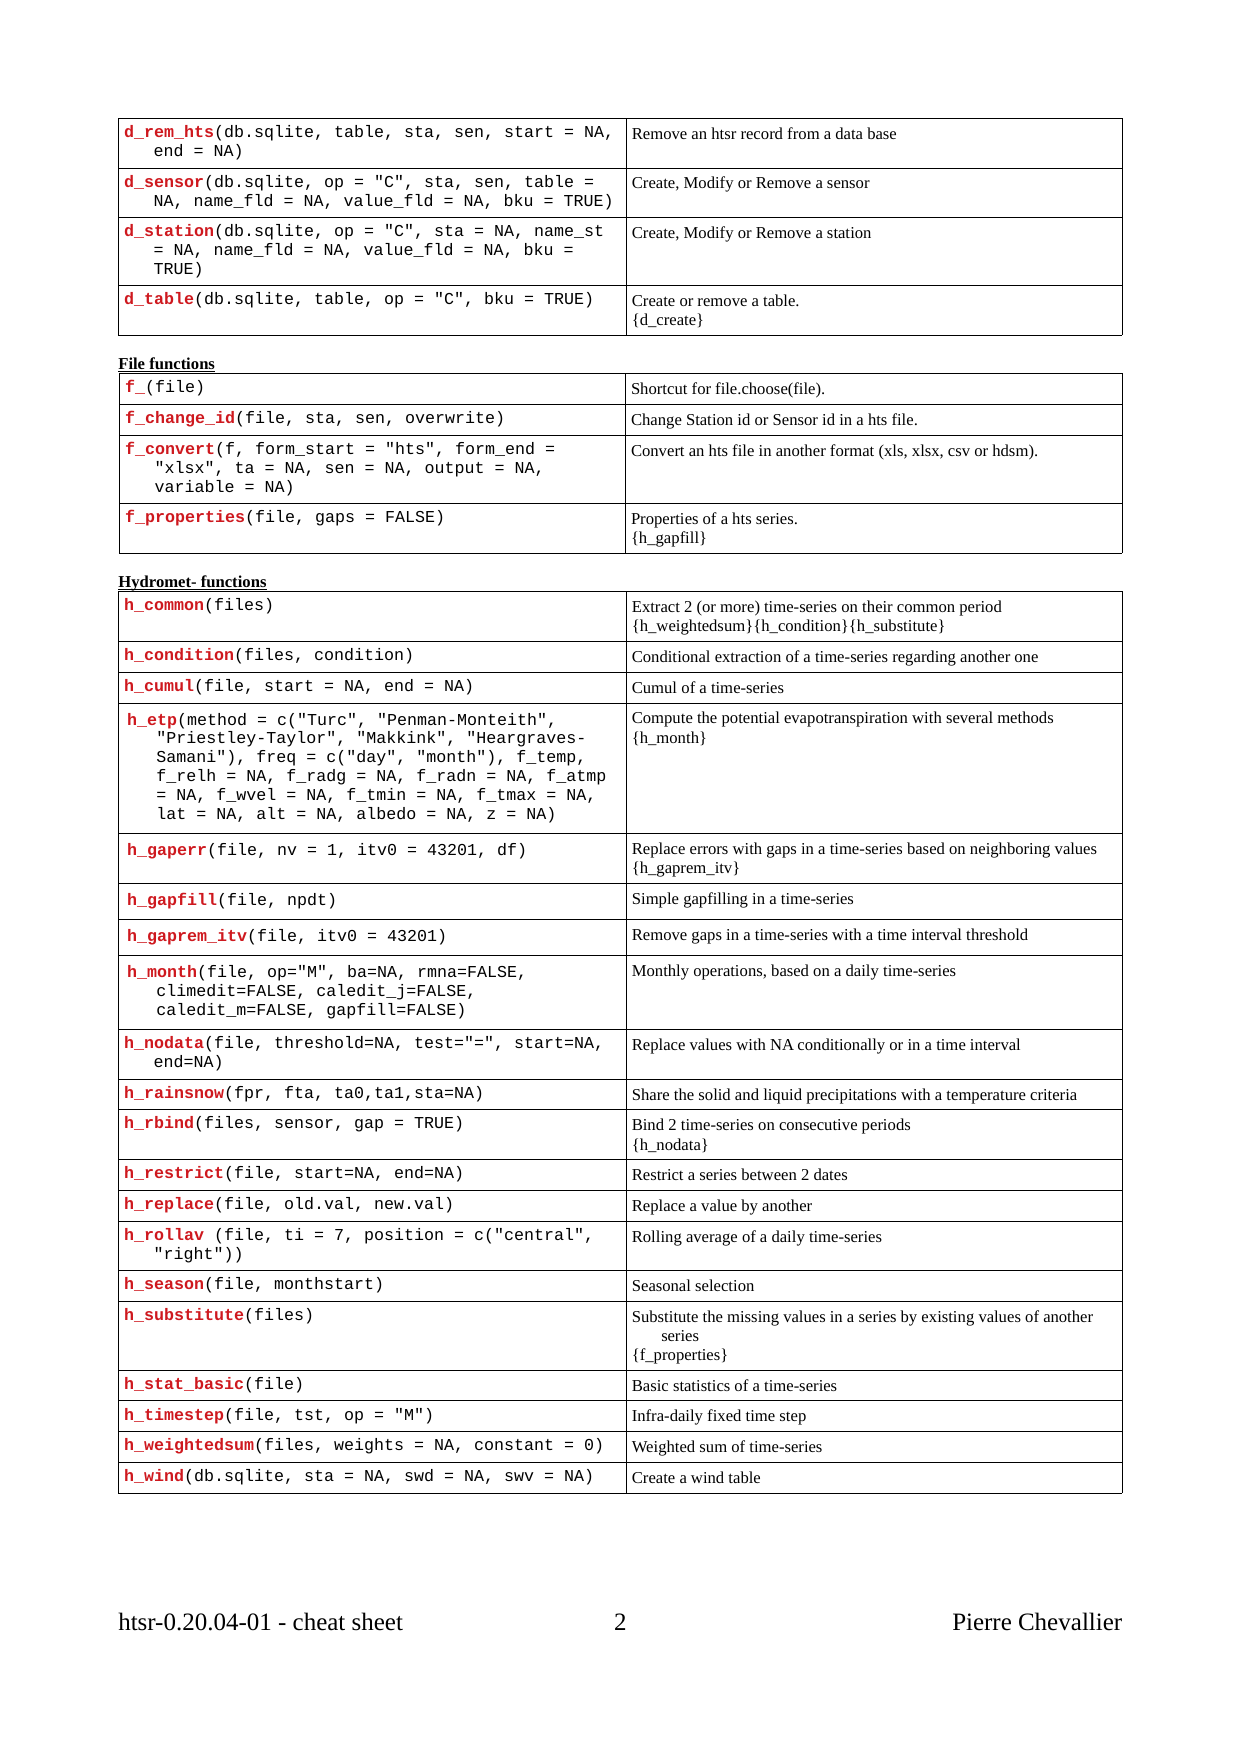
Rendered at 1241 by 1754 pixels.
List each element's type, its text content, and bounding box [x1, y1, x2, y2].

table_cell h_gapfill(file, npdt) [119, 884, 626, 919]
table_cell Remove an htsr record from a data base [627, 119, 1122, 167]
table_cell Replace errors with gaps in a time-series based on neighboring values {h_gaprem_itv} [627, 834, 1122, 883]
table_cell h_replace(file, old.val, new.val) [119, 1191, 626, 1221]
table_cell h_rainsnow(fpr, fta, ta0,ta1,sta=NA) [119, 1080, 626, 1109]
table_header Extract 2 (or more) time-series on their common period {h_weightedsum}{h_condition}{h_substitute} [627, 592, 1122, 641]
table_cell h_restrict(file, start=NA, end=NA) [119, 1160, 626, 1190]
table_cell h_substitute(files) [119, 1302, 626, 1370]
table_cell Cumul of a time-series [627, 673, 1122, 702]
table_cell h_month(file, op="M", ba=NA, rmna=FALSE, climedit=FALSE, caledit_j=FALSE, caledit_m=FALSE, gapfill=FALSE) [119, 956, 626, 1029]
table_cell d_sensor(db.sqlite, op = "C", sta, sen, table = NA, name_fld = NA, value_fld = NA, bku = TRUE) [119, 169, 626, 217]
table_cell f_properties(file, gaps = FALSE) [120, 504, 625, 553]
table_cell d_rem_hts(db.sqlite, table, sta, sen, start = NA, end = NA) [119, 119, 626, 167]
table_cell h_etp(method = c("Turc", "Penman-Monteith", "Priestley-Taylor", "Makkink", "Heargraves-Samani"), freq = c("day", "month"), f_temp, f_relh = NA, f_radg = NA, f_radn = NA, f_atmp = NA, f_wvel = NA, f_tmin = NA, f_tmax = NA, lat = NA, alt = NA, albedo = NA, z = NA) [119, 704, 626, 833]
table_cell d_station(db.sqlite, op = "C", sta = NA, name_st = NA, name_fld = NA, value_fld = NA, bku = TRUE) [119, 218, 626, 285]
table_cell h_rbind(files, sensor, gap = TRUE) [119, 1110, 626, 1159]
text File functions [118, 354, 1122, 373]
table_cell h_stat_basic(file) [119, 1371, 626, 1400]
table_cell h_weightedsum(files, weights = NA, constant = 0) [119, 1432, 626, 1462]
table_cell Convert an hts file in another format (xls, xlsx, csv or hdsm). [626, 436, 1122, 503]
table_cell h_cumul(file, start = NA, end = NA) [119, 673, 626, 702]
table_cell h_condition(files, condition) [119, 642, 626, 672]
table_cell Simple gapfilling in a time-series [627, 884, 1122, 919]
table_cell h_timestep(file, tst, op = "M") [119, 1401, 626, 1431]
table_cell Weighted sum of time-series [627, 1432, 1122, 1462]
table_cell Compute the potential evapotranspiration with several methods {h_month} [627, 704, 1122, 833]
table_cell Create, Modify or Remove a sensor [627, 169, 1122, 217]
table_cell Remove gaps in a time-series with a time interval threshold [627, 920, 1122, 955]
text Hydromet- functions [118, 572, 1122, 591]
table_cell Restrict a series between 2 dates [627, 1160, 1122, 1190]
table_cell h_rollav (file, ti = 7, position = c("central", "right")) [119, 1222, 626, 1270]
table_cell Bind 2 time-series on consecutive periods {h_nodata} [627, 1110, 1122, 1159]
table_cell h_season(file, monthstart) [119, 1271, 626, 1301]
table_cell Replace a value by another [627, 1191, 1122, 1221]
table_cell Share the solid and liquid precipitations with a temperature criteria [627, 1080, 1122, 1109]
table_cell Change Station id or Sensor id in a hts file. [626, 405, 1122, 434]
table_cell Create, Modify or Remove a station [627, 218, 1122, 285]
table_header f_(file) [120, 374, 625, 404]
table_cell h_gaperr(file, nv = 1, itv0 = 43201, df) [119, 834, 626, 883]
table_cell Conditional extraction of a time-series regarding another one [627, 642, 1122, 672]
table_cell f_change_id(file, sta, sen, overwrite) [120, 405, 625, 434]
table_cell Rolling average of a daily time-series [627, 1222, 1122, 1270]
table_cell Seasonal selection [627, 1271, 1122, 1301]
table_header Shortcut for file.choose(file). [626, 374, 1122, 404]
table_cell h_wind(db.sqlite, sta = NA, swd = NA, swv = NA) [119, 1463, 626, 1493]
table_cell Substitute the missing values in a series by existing values of another series {f_properties} [627, 1302, 1122, 1370]
table_cell Create a wind table [627, 1463, 1122, 1493]
table_cell Monthly operations, based on a daily time-series [627, 956, 1122, 1029]
table_cell d_table(db.sqlite, table, op = "C", bku = TRUE) [119, 286, 626, 335]
table_cell h_gaprem_itv(file, itv0 = 43201) [119, 920, 626, 955]
table_cell Basic statistics of a time-series [627, 1371, 1122, 1400]
table_cell Replace values with NA conditionally or in a time interval [627, 1030, 1122, 1078]
table_cell h_nodata(file, threshold=NA, test="=", start=NA, end=NA) [119, 1030, 626, 1078]
table_header h_common(files) [119, 592, 626, 641]
table_cell Properties of a hts series. {h_gapfill} [626, 504, 1122, 553]
table_cell Infra-daily fixed time step [627, 1401, 1122, 1431]
table_cell Create or remove a table. {d_create} [627, 286, 1122, 335]
table_cell f_convert(f, form_start = "hts", form_end = "xlsx", ta = NA, sen = NA, output = NA, variable = NA) [120, 436, 625, 503]
